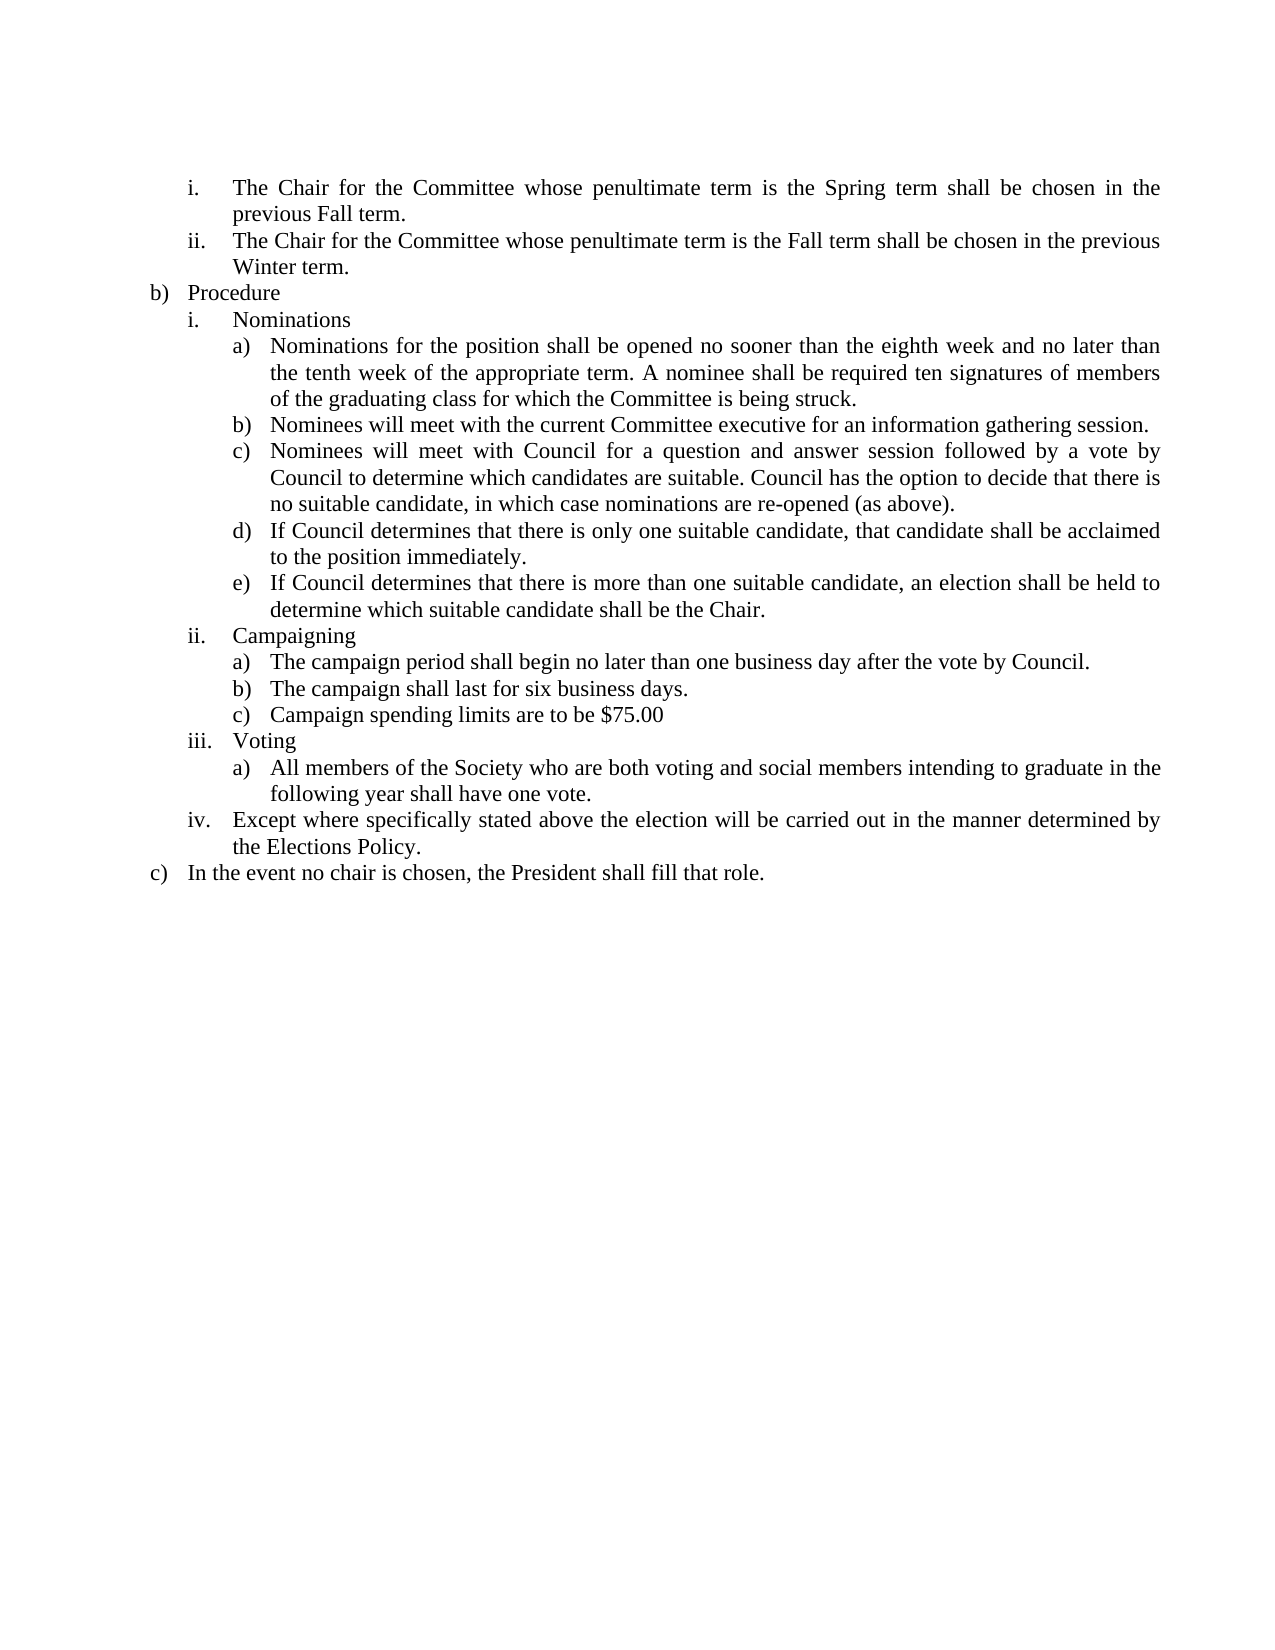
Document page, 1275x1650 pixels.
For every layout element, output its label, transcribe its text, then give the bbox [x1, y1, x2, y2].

subtitle Nominees will meet with Council for a question and answer session followed by a vote by Council to determine which candidates are suitable. Council has the option to decide that there is no suitable candidate, in which case nominations are re-opened (as above). [232, 438, 1162, 517]
subtitle Nominations for the position shall be opened no sooner than the eighth week and no later than the tenth week of the appropriate term. A nominee shall be required ten signatures of members of the graduating class for which the Committee is being struck. [232, 332, 1162, 411]
subtitle Campaigning [187, 622, 1162, 648]
subtitle Except where specifically stated above the election will be carried out in the manner determined by the Elections Policy. [187, 807, 1162, 859]
subtitle The campaign period shall begin no later than one business day after the vote by Council. [232, 648, 1162, 675]
subtitle Procedure [150, 279, 1162, 306]
subtitle If Council determines that there is more than one suitable candidate, an election shall be held to determine which suitable candidate shall be the Chair. [232, 569, 1162, 622]
subtitle All members of the Society who are both voting and social members intending to graduate in the following year shall have one vote. [232, 754, 1162, 807]
subtitle The campaign shall last for six business days. [232, 675, 1162, 701]
subtitle The Chair for the Committee whose penultimate term is the Fall term shall be chosen in the previous Winter term. [187, 227, 1162, 279]
subtitle Voting [187, 727, 1162, 754]
subtitle If Council determines that there is only one suitable candidate, that candidate shall be acclaimed to the position immediately. [232, 517, 1162, 569]
subtitle Nominations [187, 306, 1162, 332]
subtitle The Chair for the Committee whose penultimate term is the Spring term shall be chosen in the previous Fall term. [187, 174, 1162, 227]
subtitle Campaign spending limits are to be $75.00 [232, 701, 1162, 727]
subtitle In the event no chair is chosen, the President shall fill that role. [150, 859, 1162, 886]
subtitle Nominees will meet with the current Committee executive for an information gathering session. [232, 411, 1162, 438]
